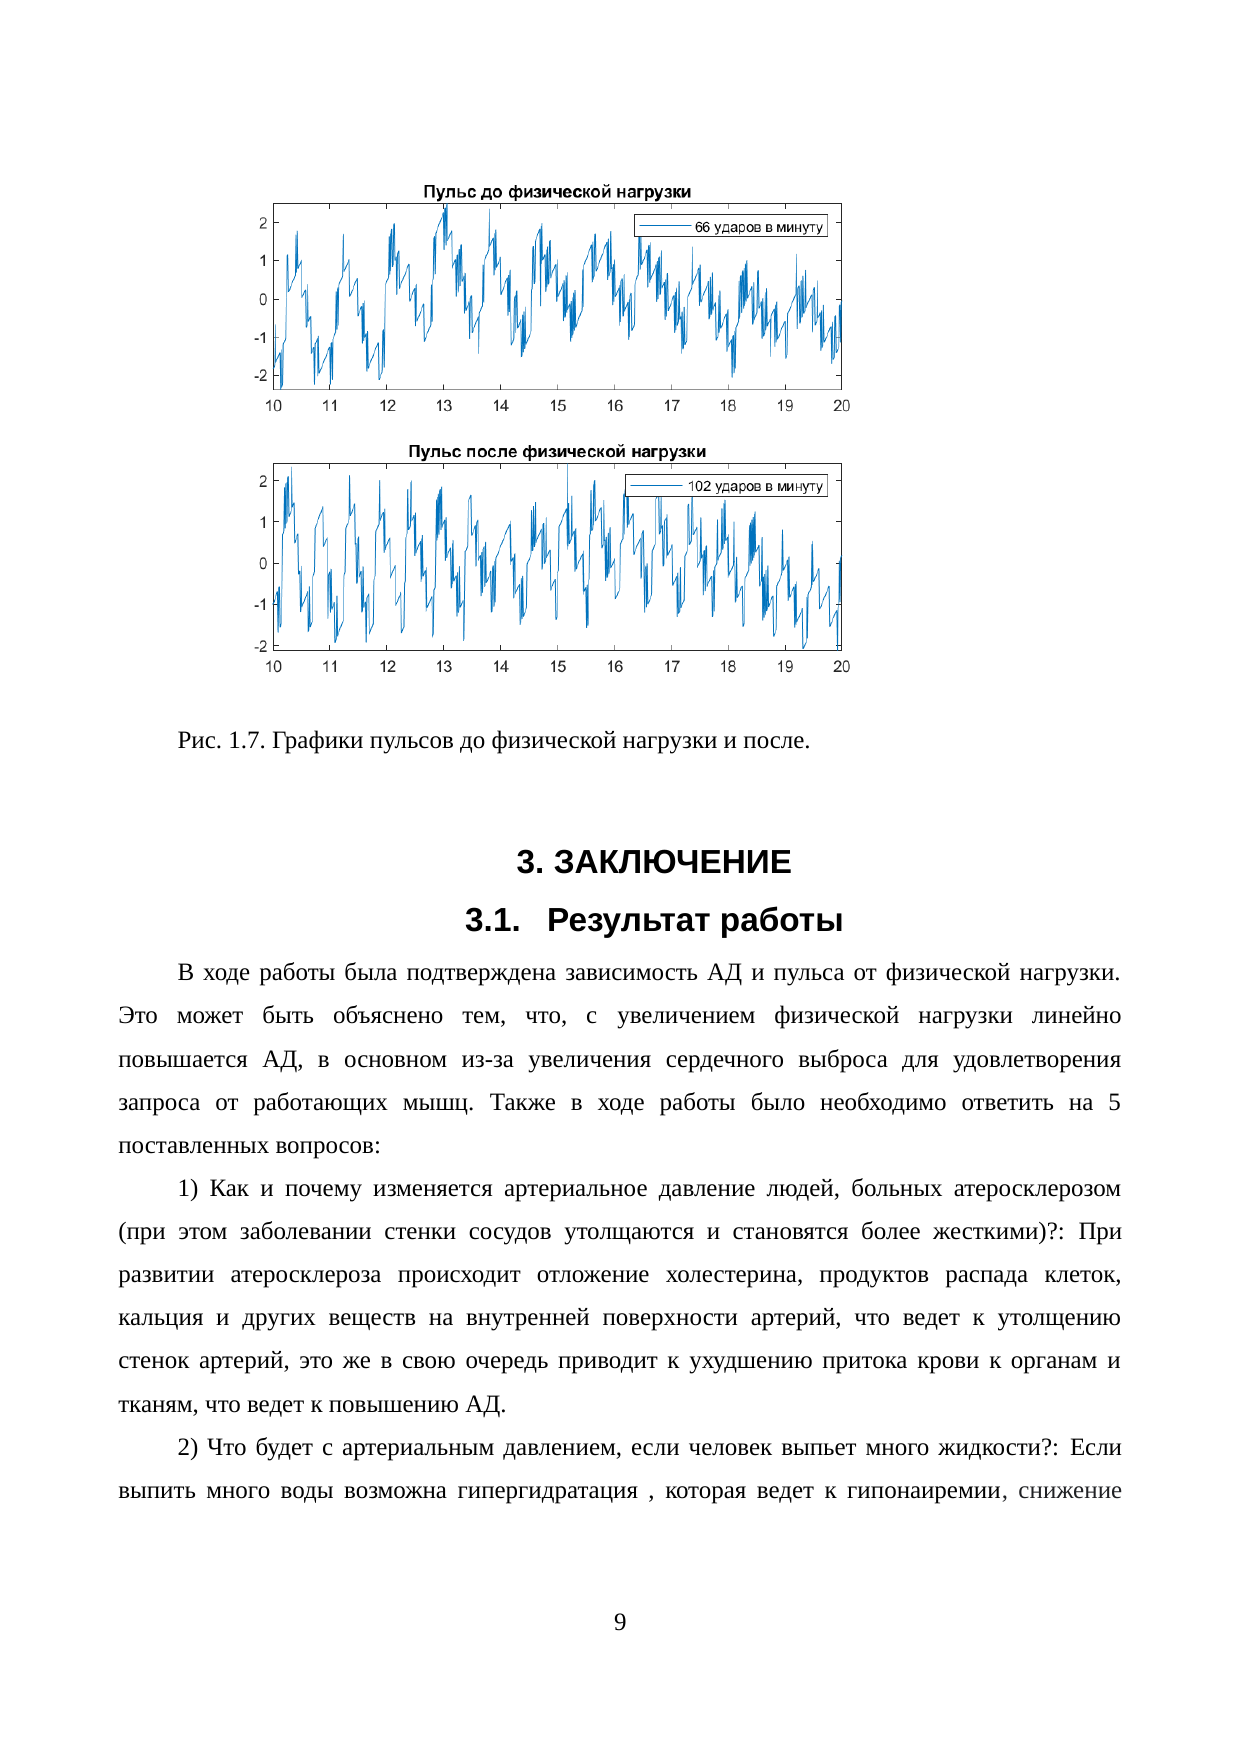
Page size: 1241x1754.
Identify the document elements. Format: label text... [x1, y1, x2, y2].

subtitle ЗАКЛЮЧЕНИЕ [118, 842, 1122, 881]
picture [177, 161, 911, 711]
text Рис. 1.7. Графики пульсов до физической нагрузки и после. [118, 725, 1122, 754]
text 2) Что будет с артериальным давлением, если человек выпьет много жидкости?: Если выпить много воды возможна гипергидратация , которая ведет к гипонаиремии, снижение [118, 1432, 1122, 1504]
subtitle Результат работы [118, 900, 1122, 938]
text 1) Как и почему изменяется артериальное давление людей, больных атеросклерозом (при этом заболевании стенки сосудов утолщаются и становятся более жесткими)?: При развитии атеросклероза происходит отложение холестерина, продуктов распада клеток, кальция и других веществ на внутренней поверхности артерий, что ведет к утолщению стенок артерий, это же в свою очередь приводит к ухудшению притока крови к органам и тканям, что ведет к повышению АД. [118, 1173, 1122, 1417]
text В ходе работы была подтверждена зависимость АД и пульса от физической нагрузки. Это может быть объяснено тем, что, с увеличением физической нагрузки линейно повышается АД, в основном из-за увеличения сердечного выброса для удовлетворения запроса от работающих мышц. Также в ходе работы было необходимо ответить на 5 поставленных вопросов: [118, 957, 1122, 1159]
